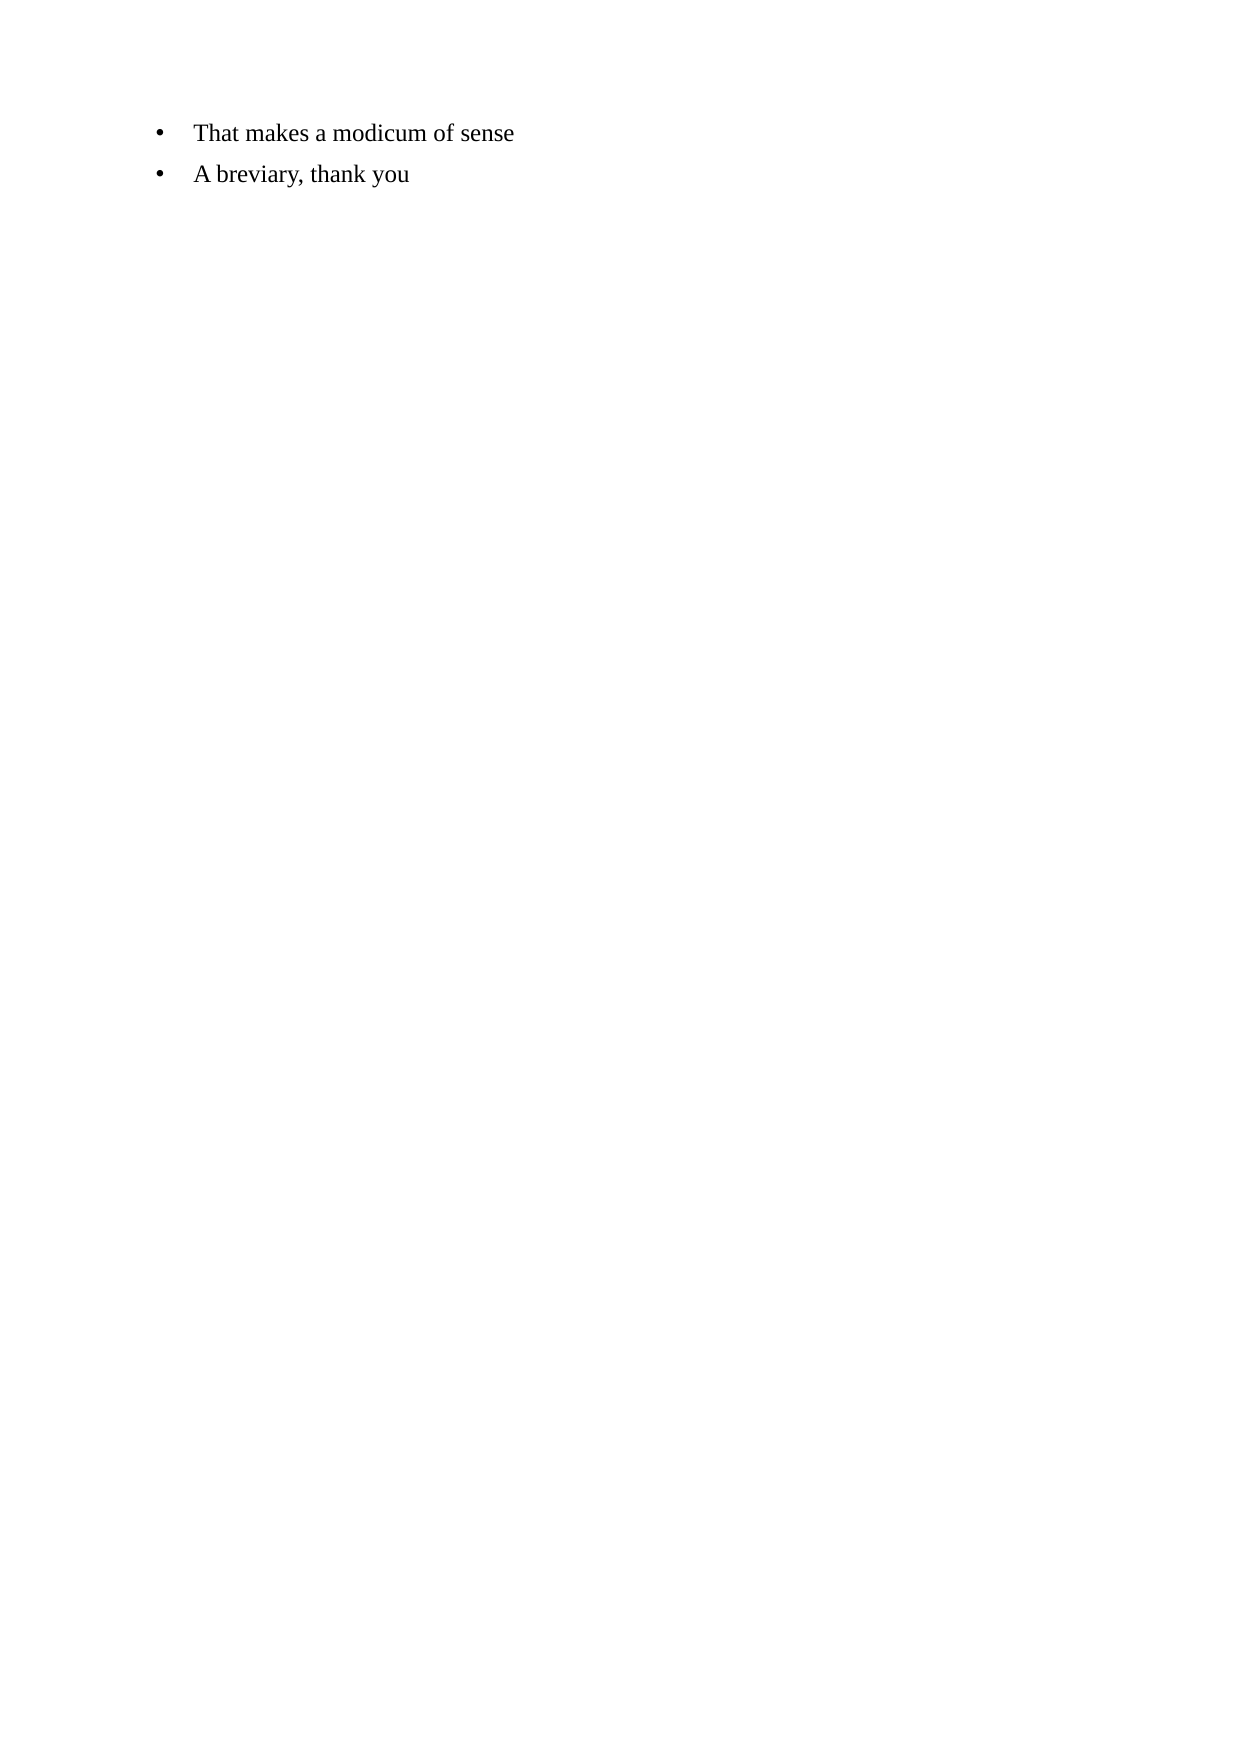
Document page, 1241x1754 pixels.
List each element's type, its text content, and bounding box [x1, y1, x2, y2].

list A breviary, thank you [156, 159, 1122, 188]
list That makes a modicum of sense [156, 118, 1122, 147]
